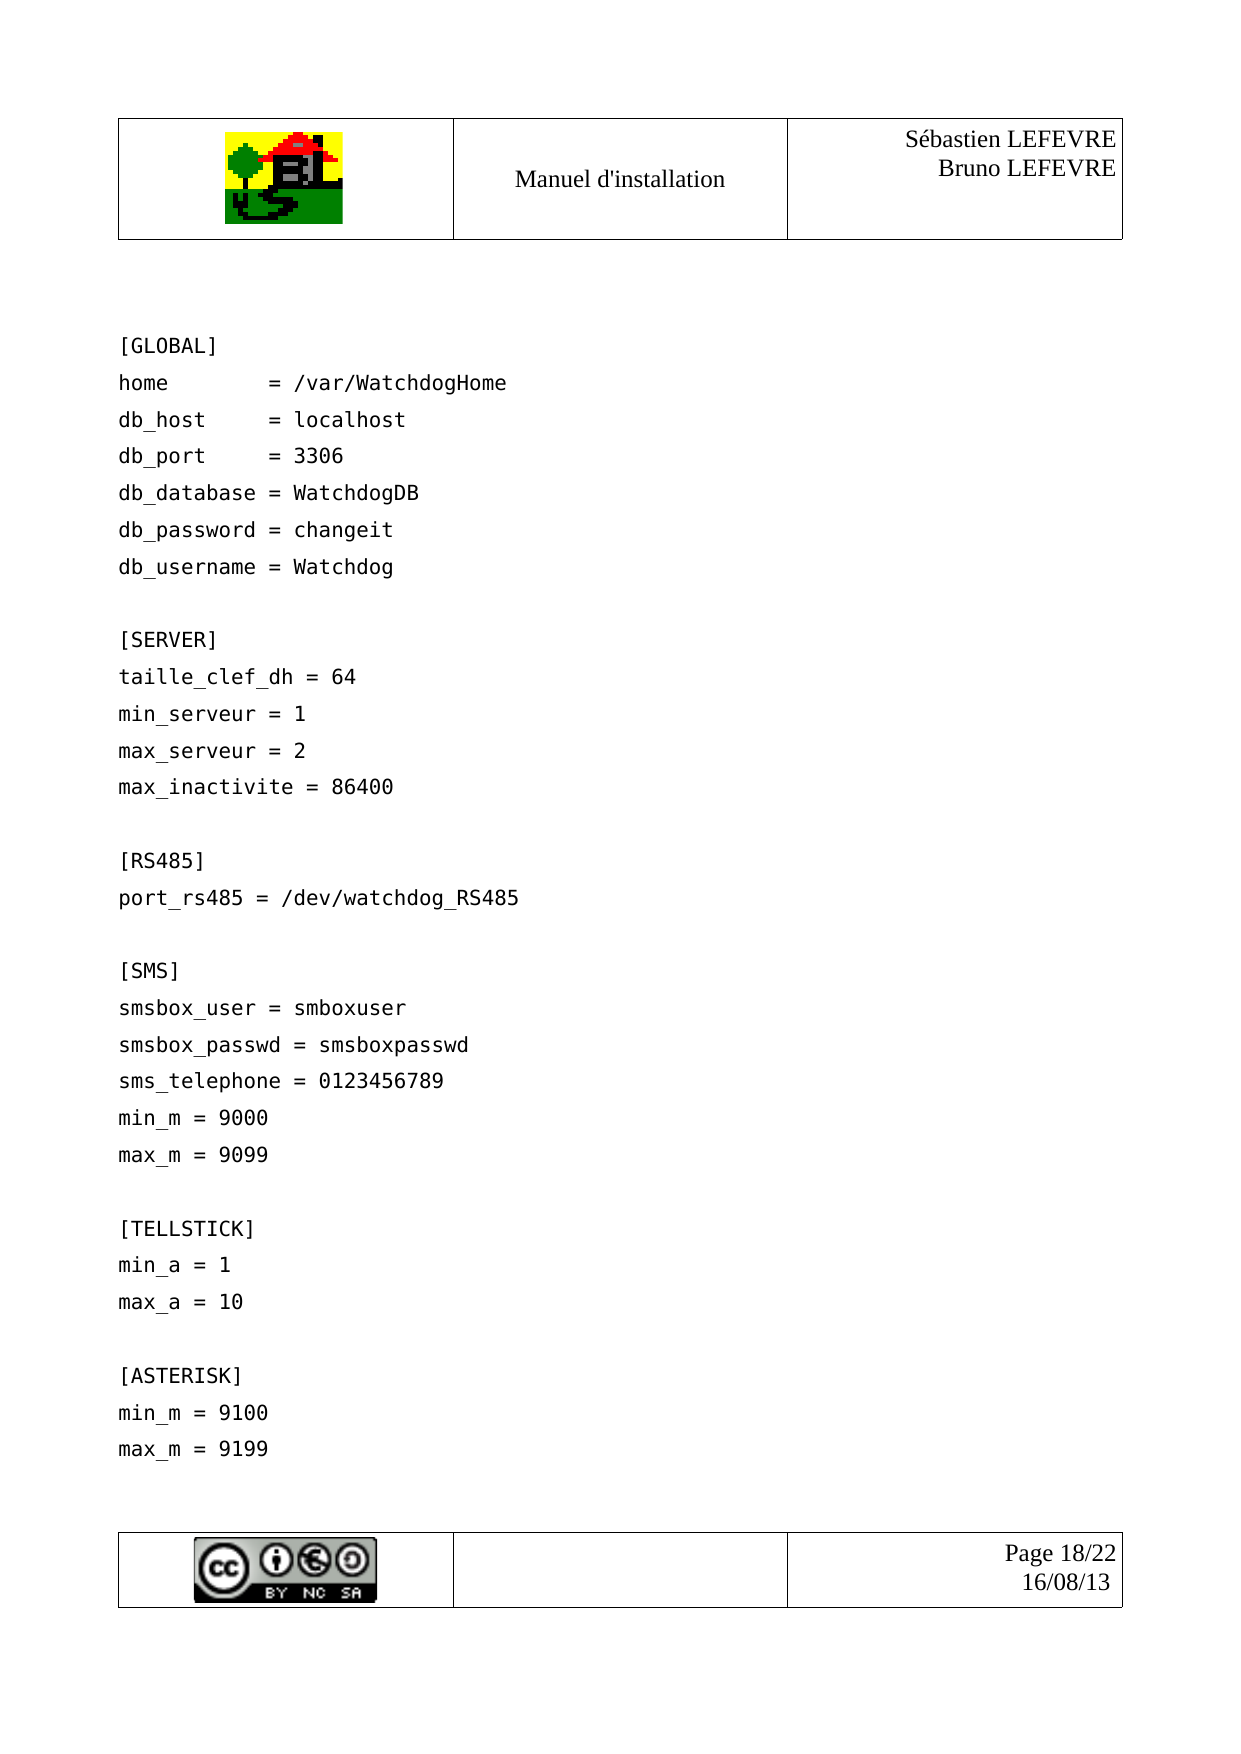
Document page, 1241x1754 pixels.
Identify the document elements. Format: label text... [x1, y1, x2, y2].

text taille_clef_dh = 64 [118, 665, 1122, 689]
text min_m = 9000 [118, 1106, 1122, 1131]
picture [193, 1537, 378, 1603]
text min_a = 1 [118, 1253, 1122, 1278]
text [TELLSTICK] [118, 1217, 1122, 1241]
text max_a = 10 [118, 1290, 1122, 1314]
text db_username = Watchdog [118, 555, 1122, 579]
text home = /var/WatchdogHome [118, 371, 1122, 395]
text db_password = changeit [118, 518, 1122, 542]
text db_database = WatchdogDB [118, 481, 1122, 506]
text max_m = 9099 [118, 1143, 1122, 1167]
text db_host = localhost [118, 408, 1122, 432]
text min_m = 9100 [118, 1401, 1122, 1425]
text min_serveur = 1 [118, 702, 1122, 726]
text [RS485] [118, 849, 1122, 873]
text [ASTERISK] [118, 1364, 1122, 1388]
text sms_telephone = 0123456789 [118, 1069, 1122, 1094]
text [GLOBAL] [118, 334, 1122, 358]
text max_serveur = 2 [118, 739, 1122, 763]
text port_rs485 = /dev/watchdog_RS485 [118, 886, 1122, 910]
text max_inactivite = 86400 [118, 775, 1122, 800]
text max_m = 9199 [118, 1437, 1122, 1462]
text db_port = 3306 [118, 444, 1122, 469]
text [SERVER] [118, 628, 1122, 653]
text [SMS] [118, 959, 1122, 983]
picture [225, 132, 343, 224]
text smsbox_passwd = smsboxpasswd [118, 1033, 1122, 1057]
text smsbox_user = smboxuser [118, 996, 1122, 1020]
